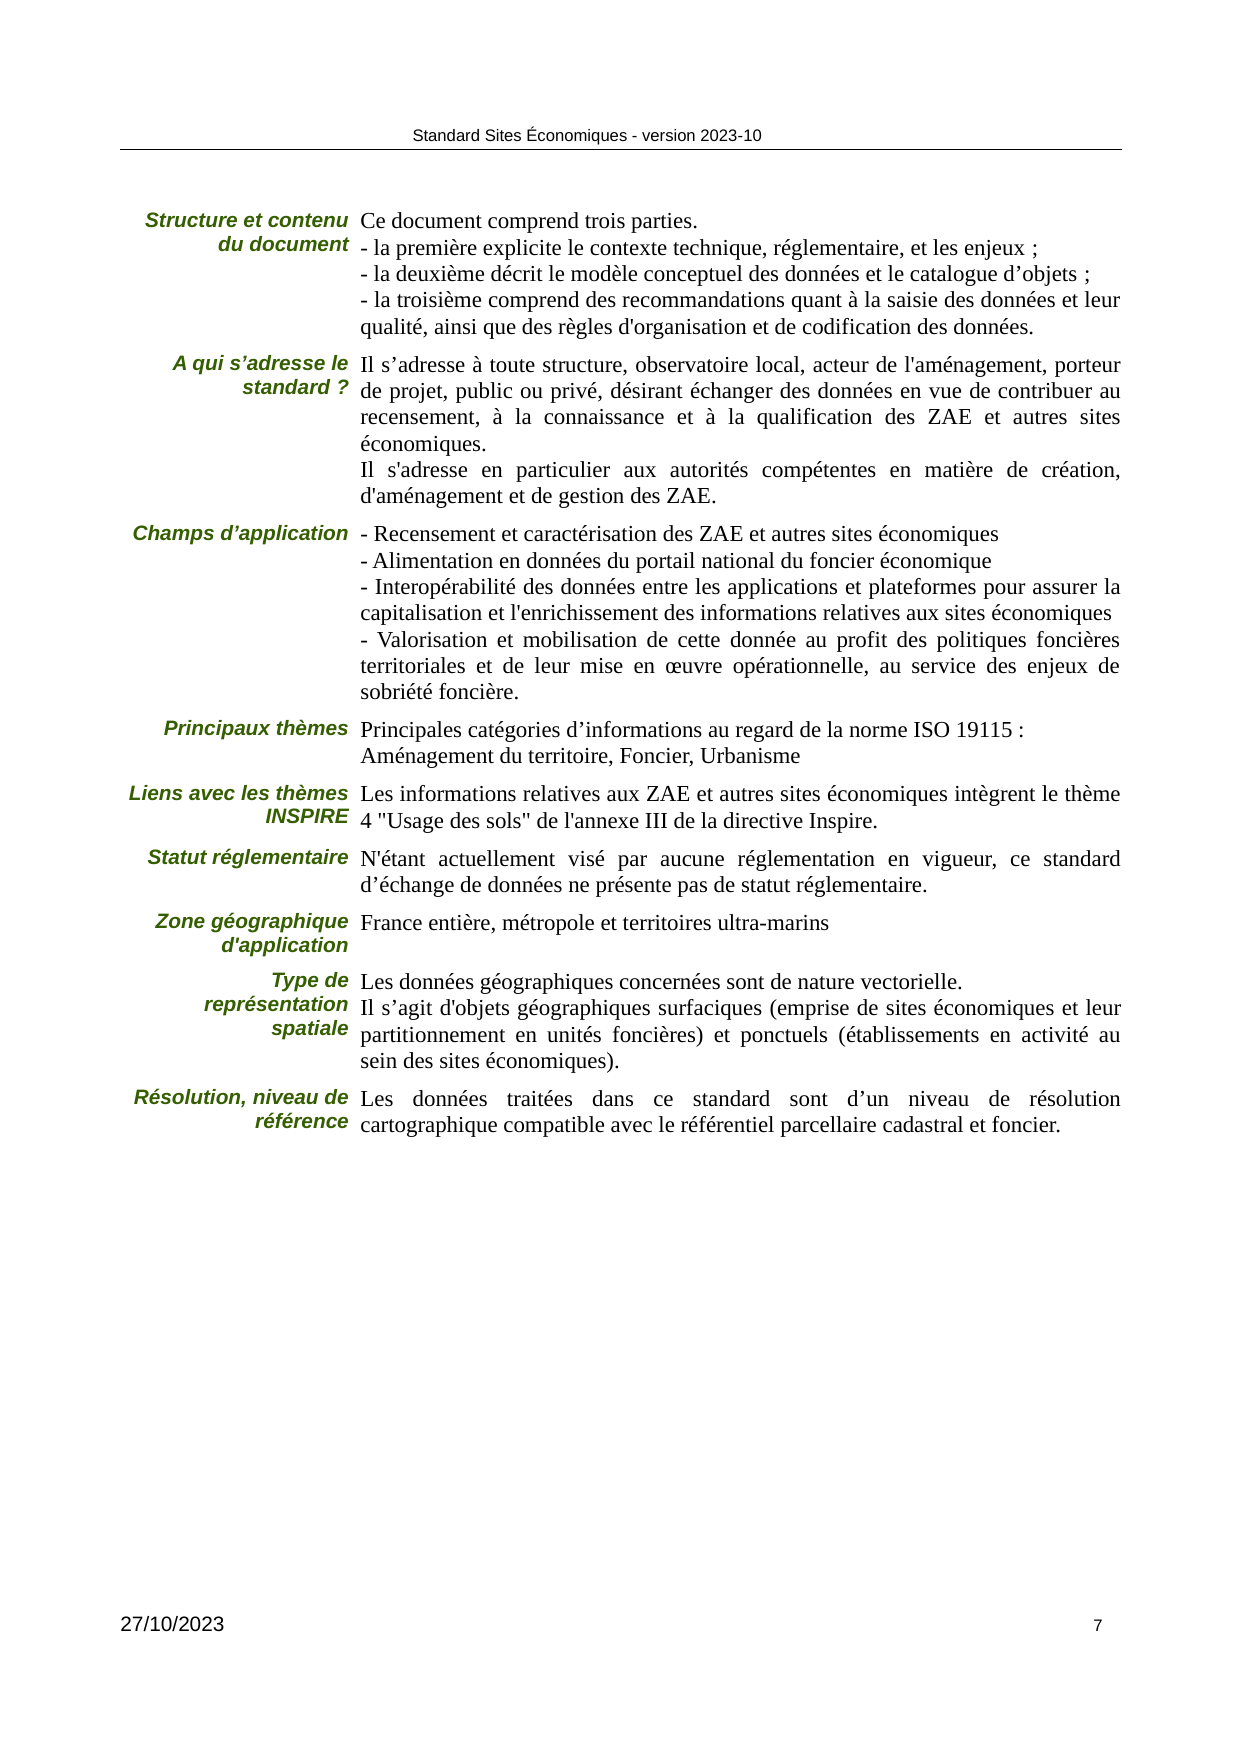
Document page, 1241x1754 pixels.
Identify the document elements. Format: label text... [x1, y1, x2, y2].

table_cell Principales catégories d’informations au regard de la norme ISO 19115 : Aménagement du territoire, Foncier, Urbanisme [354, 711, 1122, 775]
table_header Ce document comprend trois parties. - la première explicite le contexte technique, réglementaire, et les enjeux ; - la deuxième décrit le modèle conceptuel des données et le catalogue d’objets ; - la troisième comprend des recommandations quant à la saisie des données et leur qualité, ainsi que des règles d'organisation et de codification des données. [354, 202, 1122, 345]
table_cell Type de représentation spatiale [118, 963, 354, 1079]
table_header Structure et contenu du document [118, 202, 354, 345]
table_cell Champs d’application [118, 515, 354, 711]
table_cell Il s’adresse à toute structure, observatoire local, acteur de l'aménagement, porteur de projet, public ou privé, désirant échanger des données en vue de contribuer au recensement, à la connaissance et à la qualification des ZAE et autres sites économiques. Il s'adresse en particulier aux autorités compétentes en matière de création, d'aménagement et de gestion des ZAE. [354, 345, 1122, 514]
table_cell Résolution, niveau de référence [118, 1079, 354, 1143]
table_cell Principaux thèmes [118, 711, 354, 775]
table_cell Les informations relatives aux ZAE et autres sites économiques intègrent le thème 4 "Usage des sols" de l'annexe III de la directive Inspire. [354, 775, 1122, 839]
table_cell Zone géographique d'application [118, 903, 354, 962]
table_cell - Recensement et caractérisation des ZAE et autres sites économiques - Alimentation en données du portail national du foncier économique - Interopérabilité des données entre les applications et plateformes pour assurer la capitalisation et l'enrichissement des informations relatives aux sites économiques - Valorisation et mobilisation de cette donnée au profit des politiques foncières territoriales et de leur mise en œuvre opérationnelle, au service des enjeux de sobriété foncière. [354, 515, 1122, 711]
table_cell N'étant actuellement visé par aucune réglementation en vigueur, ce standard d’échange de données ne présente pas de statut réglementaire. [354, 839, 1122, 903]
table_cell France entière, métropole et territoires ultra-marins [354, 903, 1122, 962]
table_cell Liens avec les thèmes INSPIRE [118, 775, 354, 839]
table_cell Les données traitées dans ce standard sont d’un niveau de résolution cartographique compatible avec le référentiel parcellaire cadastral et foncier. [354, 1079, 1122, 1143]
table_cell Statut réglementaire [118, 839, 354, 903]
table_cell A qui s’adresse le standard ? [118, 345, 354, 514]
table_cell Les données géographiques concernées sont de nature vectorielle. Il s’agit d'objets géographiques surfaciques (emprise de sites économiques et leur partitionnement en unités foncières) et ponctuels (établissements en activité au sein des sites économiques). [354, 963, 1122, 1079]
